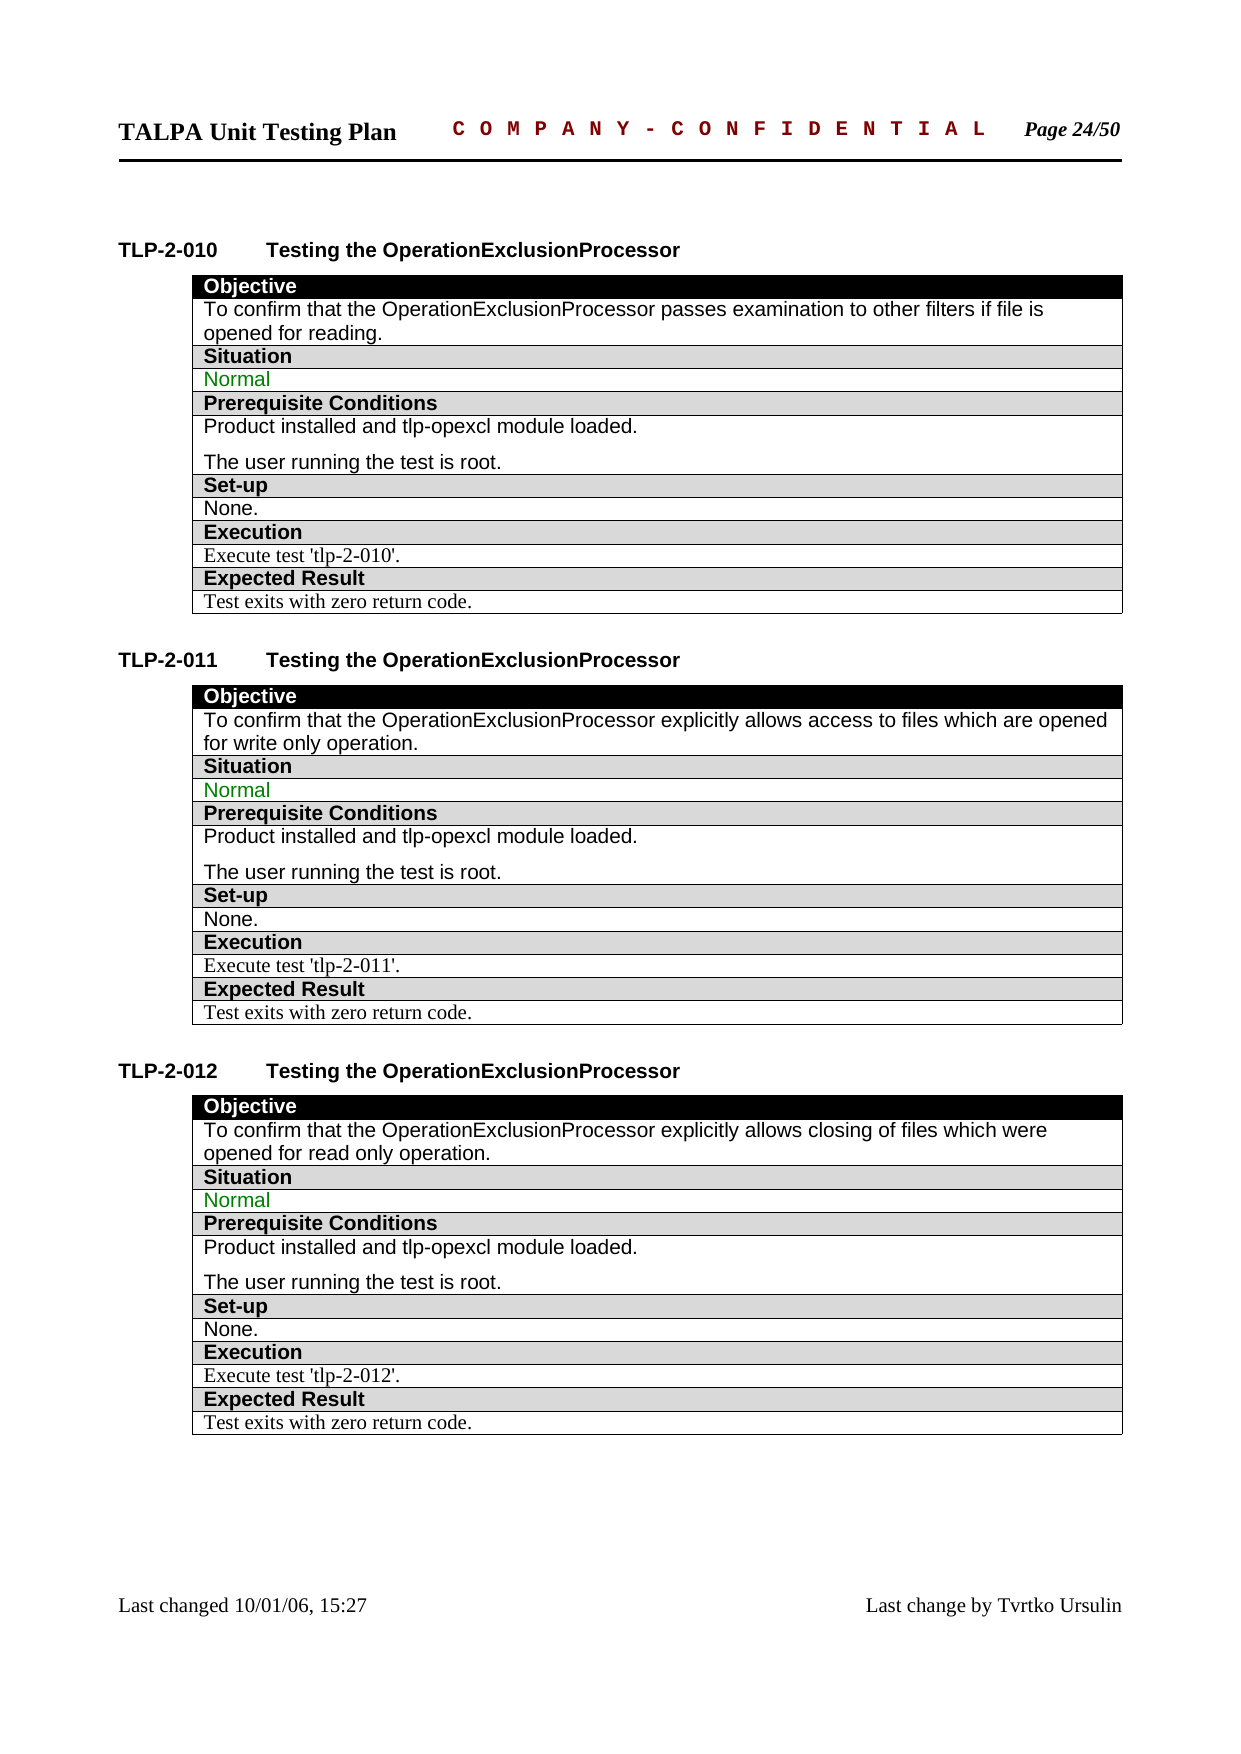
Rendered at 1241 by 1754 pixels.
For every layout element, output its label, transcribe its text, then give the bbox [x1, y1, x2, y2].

table_header Objective [193, 686, 1122, 708]
table_cell Test exits with zero return code. [193, 1001, 1122, 1024]
table_cell To confirm that the OperationExclusionProcessor passes examination to other filters if file is opened for reading. [193, 299, 1122, 345]
table_cell Normal [193, 1190, 1122, 1212]
table_cell Expected Result [193, 978, 1122, 1000]
table_cell Product installed and tlp-opexcl module loaded. The user running the test is root. [193, 1236, 1122, 1294]
table_cell Set-up [193, 475, 1122, 497]
text TLP-2-010 Testing the OperationExclusionProcessor [118, 239, 1122, 262]
table_cell Test exits with zero return code. [193, 591, 1122, 613]
table_cell Execute test 'tlp-2-012'. [193, 1365, 1122, 1387]
table_cell Set-up [193, 885, 1122, 907]
table_cell Product installed and tlp-opexcl module loaded. The user running the test is root. [193, 416, 1122, 474]
table_header Objective [193, 276, 1122, 298]
table_cell Situation [193, 756, 1122, 778]
table_cell Execution [193, 932, 1122, 954]
table_cell Execute test 'tlp-2-011'. [193, 955, 1122, 977]
table_cell Normal [193, 369, 1122, 391]
table_cell Execution [193, 521, 1122, 544]
table_cell Test exits with zero return code. [193, 1412, 1122, 1434]
table_cell Set-up [193, 1295, 1122, 1318]
table_cell None. [193, 908, 1122, 931]
table_cell Execution [193, 1342, 1122, 1364]
table_cell To confirm that the OperationExclusionProcessor explicitly allows access to files which are opened for write only operation. [193, 709, 1122, 755]
table_cell Execute test 'tlp-2-010'. [193, 545, 1122, 567]
table_cell Normal [193, 779, 1122, 801]
table_cell Expected Result [193, 568, 1122, 590]
table_cell None. [193, 1319, 1122, 1341]
text TLP-2-011 Testing the OperationExclusionProcessor [118, 649, 1122, 672]
table_cell Situation [193, 1166, 1122, 1189]
table_cell Situation [193, 346, 1122, 368]
table_cell Prerequisite Conditions [193, 392, 1122, 415]
table_cell Prerequisite Conditions [193, 802, 1122, 825]
table_cell Prerequisite Conditions [193, 1213, 1122, 1235]
table_cell Expected Result [193, 1388, 1122, 1411]
text TLP-2-012 Testing the OperationExclusionProcessor [118, 1059, 1122, 1083]
table_cell Product installed and tlp-opexcl module loaded. The user running the test is root. [193, 826, 1122, 884]
table_header Objective [193, 1096, 1122, 1119]
table_cell To confirm that the OperationExclusionProcessor explicitly allows closing of files which were opened for read only operation. [193, 1120, 1122, 1165]
table_cell None. [193, 498, 1122, 520]
